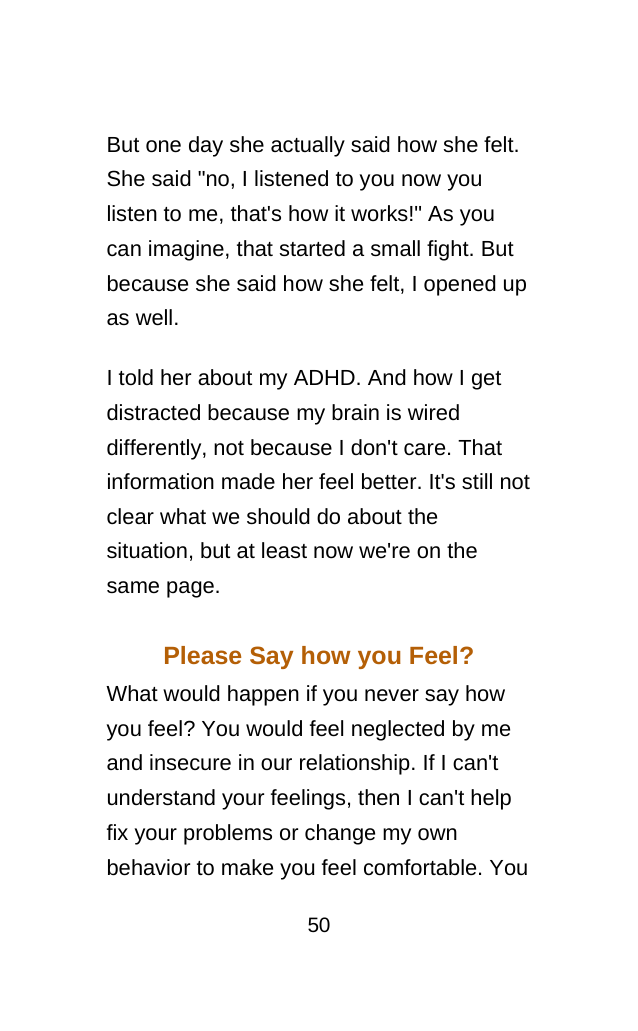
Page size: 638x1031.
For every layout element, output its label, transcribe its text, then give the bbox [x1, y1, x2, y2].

subtitle Please Say how you Feel? [106, 641, 531, 670]
text But one day she actually said how she felt. She said "no, I listened to you now you listen to me, that's how it works!" As you can imagine, that started a small fight. But because she said how she felt, I opened up as well. [106, 132, 531, 330]
text I told her about my ADHD. And how I get distracted because my brain is wired differently, not because I don't care. That information made her feel better. It's still not clear what we should do about the situation, but at least now we're on the same page. [106, 365, 531, 598]
text What would happen if you never say how you feel? You would feel neglected by me and insecure in our relationship. If I can't understand your feelings, then I can't help fix your problems or change my own behavior to make you feel comfortable. You [106, 681, 531, 879]
